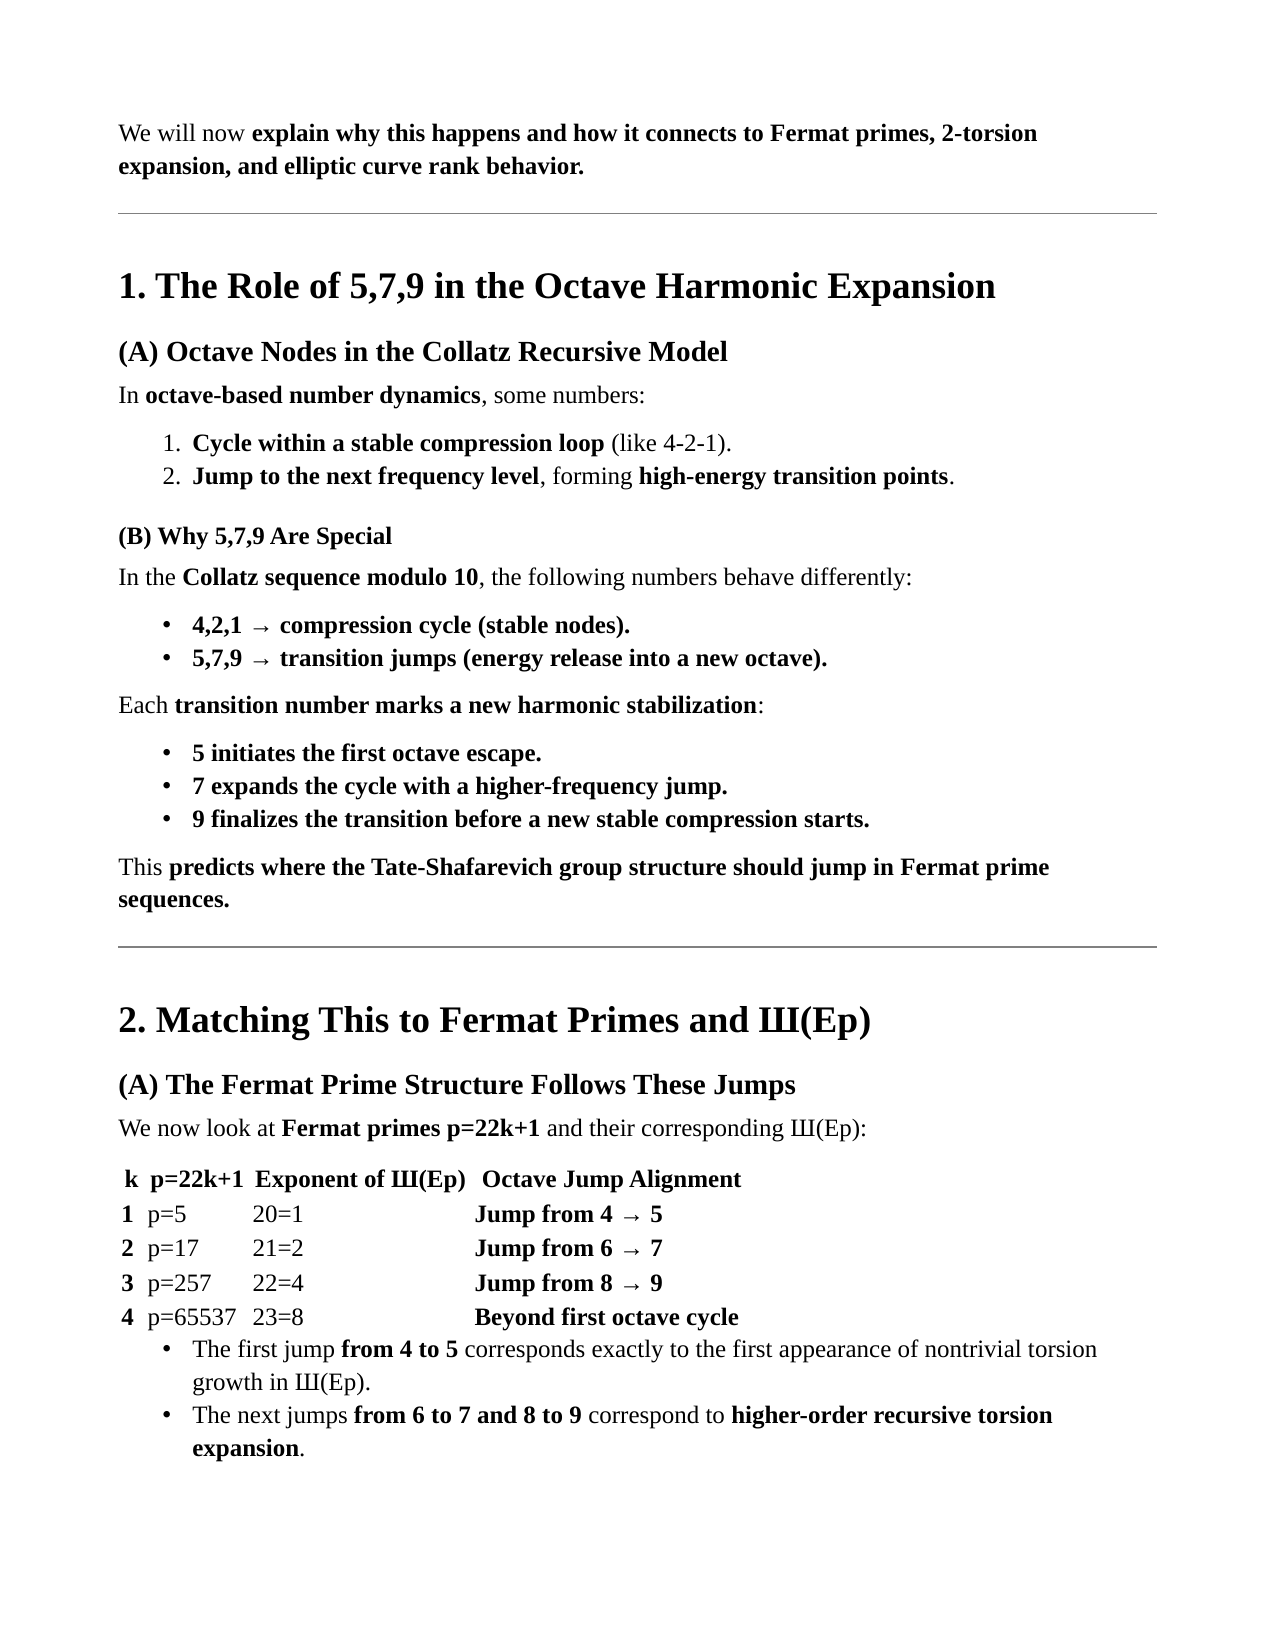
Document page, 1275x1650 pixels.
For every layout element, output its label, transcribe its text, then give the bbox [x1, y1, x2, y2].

table_cell p=5 [145, 1196, 249, 1230]
list 4,2,1 → compression cycle (stable nodes). [162, 610, 1157, 638]
list 7 expands the cycle with a higher-frequency jump. [162, 771, 1157, 800]
text In octave-based number dynamics, some numbers: [118, 380, 1157, 409]
table_cell Jump from 4 → 5 [471, 1196, 752, 1230]
list Cycle within a stable compression loop (like 4-2-1). [162, 428, 1157, 456]
subtitle (A) The Fermat Prime Structure Follows These Jumps [118, 1067, 1157, 1101]
table_cell 23=8 [249, 1300, 471, 1334]
list The first jump from 4 to 5 corresponds exactly to the first appearance of nontrivial torsion growth in Ш(Ep​). [162, 1334, 1157, 1396]
text Each transition number marks a new harmonic stabilization: [118, 690, 1157, 719]
table_header Exponent of Ш(Ep​) [249, 1161, 471, 1196]
table_header p=22k+1 [145, 1161, 249, 1196]
subtitle 2. Matching This to Fermat Primes and Ш(Ep​) [118, 997, 1157, 1040]
table_cell 20=1 [249, 1196, 471, 1230]
table_cell p=257 [145, 1265, 249, 1299]
table_cell Beyond first octave cycle [471, 1300, 752, 1334]
table_cell Jump from 8 → 9 [471, 1265, 752, 1299]
list 9 finalizes the transition before a new stable compression starts. [162, 804, 1157, 833]
table_cell 4 [118, 1300, 144, 1334]
table_cell Jump from 6 → 7 [471, 1230, 752, 1265]
text This predicts where the Tate-Shafarevich group structure should jump in Fermat prime sequences. [118, 852, 1157, 913]
list 5,7,9 → transition jumps (energy release into a new octave). [162, 643, 1157, 671]
text We now look at Fermat primes p=22k+1 and their corresponding Ш(Ep​): [118, 1113, 1157, 1142]
table_cell 2 [118, 1230, 144, 1265]
subtitle 1. The Role of 5,7,9 in the Octave Harmonic Expansion [118, 264, 1157, 307]
table_header k [118, 1161, 144, 1196]
table_cell 21=2 [249, 1230, 471, 1265]
text In the Collatz sequence modulo 10, the following numbers behave differently: [118, 562, 1157, 591]
text We will now explain why this happens and how it connects to Fermat primes, 2-torsion expansion, and elliptic curve rank behavior. [118, 118, 1157, 180]
table_cell p=17 [145, 1230, 249, 1265]
table_cell 1 [118, 1196, 144, 1230]
table_cell 22=4 [249, 1265, 471, 1299]
list 5 initiates the first octave escape. [162, 738, 1157, 767]
table_cell 3 [118, 1265, 144, 1299]
subtitle (B) Why 5,7,9 Are Special [118, 521, 1157, 549]
subtitle (A) Octave Nodes in the Collatz Recursive Model [118, 334, 1157, 368]
table_header Octave Jump Alignment [471, 1161, 752, 1196]
table_cell p=65537 [145, 1300, 249, 1334]
list Jump to the next frequency level, forming high-energy transition points. [162, 461, 1157, 489]
list The next jumps from 6 to 7 and 8 to 9 correspond to higher-order recursive torsion expansion. [162, 1400, 1157, 1462]
